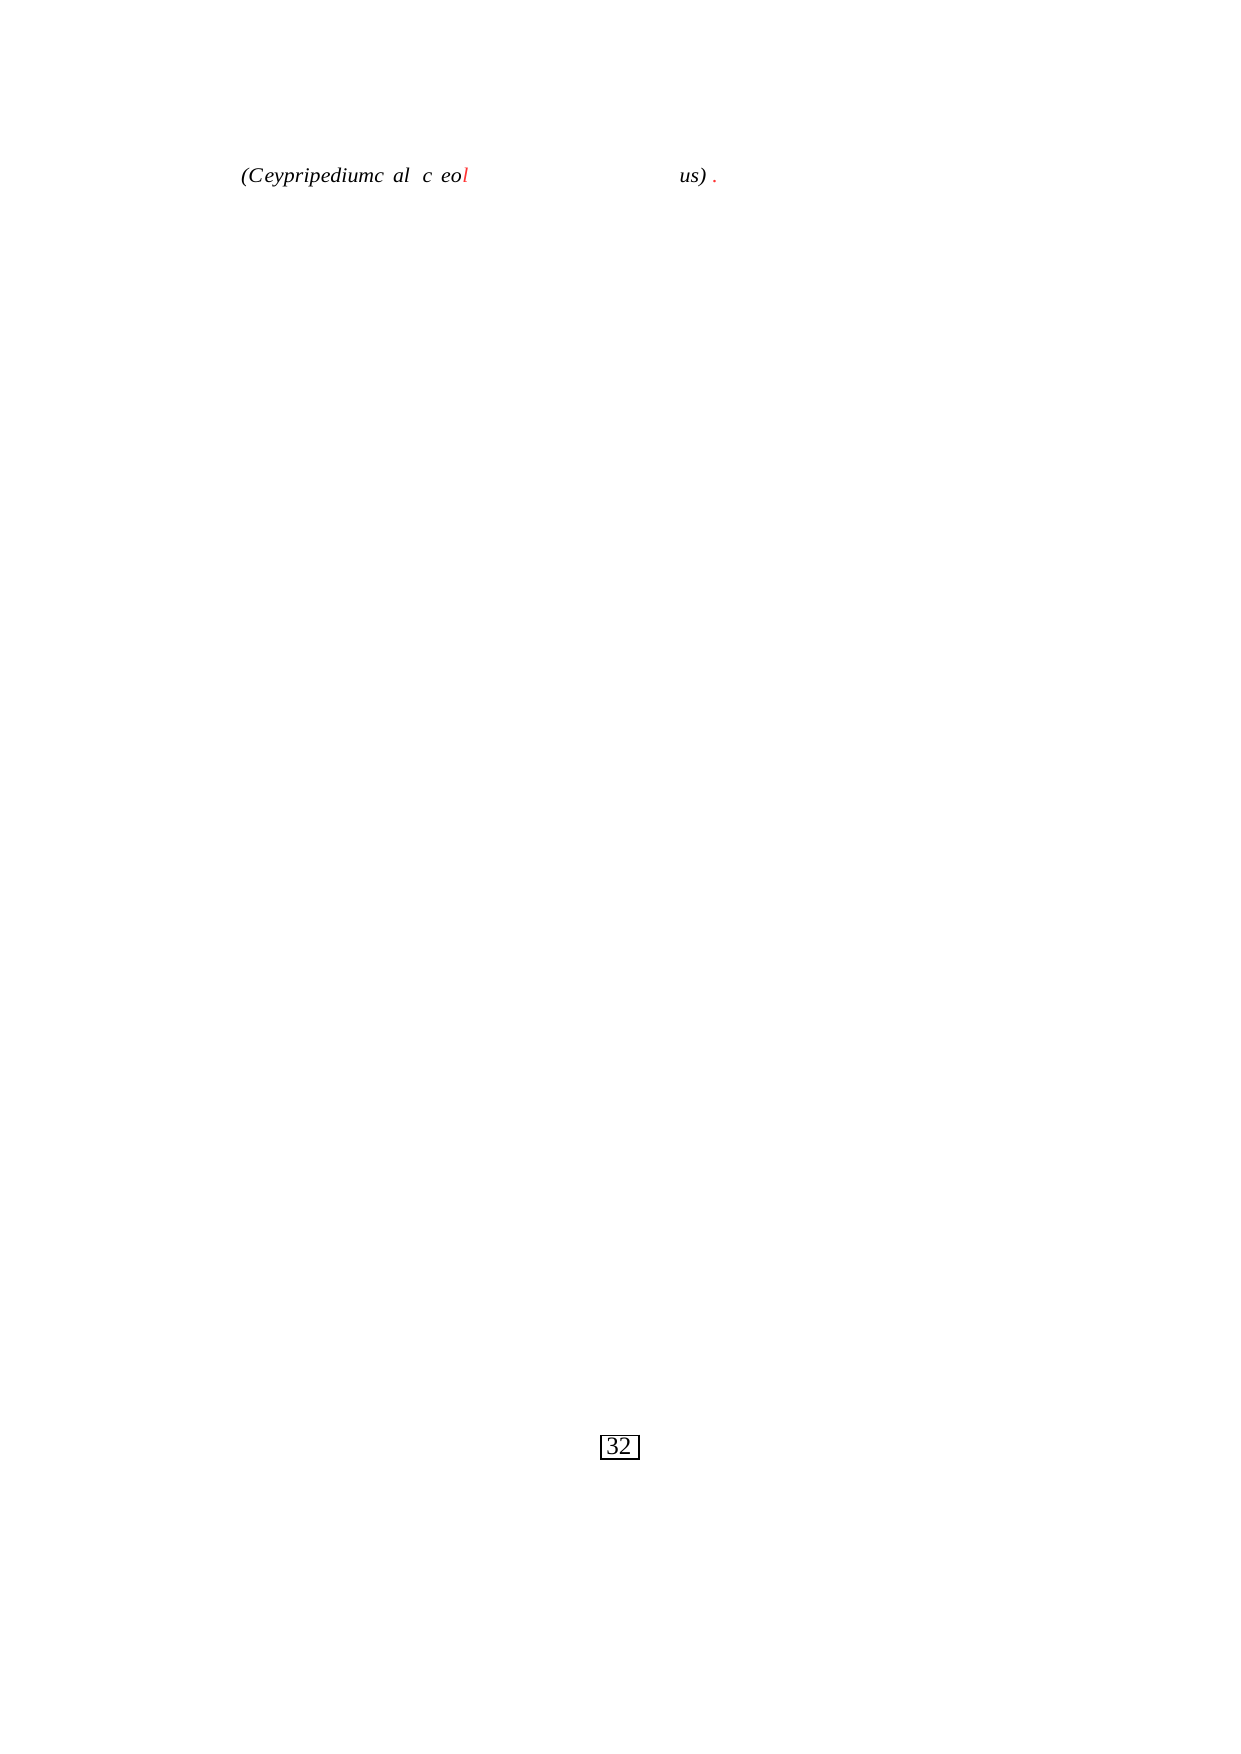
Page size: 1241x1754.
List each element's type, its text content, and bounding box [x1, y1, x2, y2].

text (Cеypripediumc al c eol [241, 164, 468, 188]
text us) . [679, 164, 924, 188]
